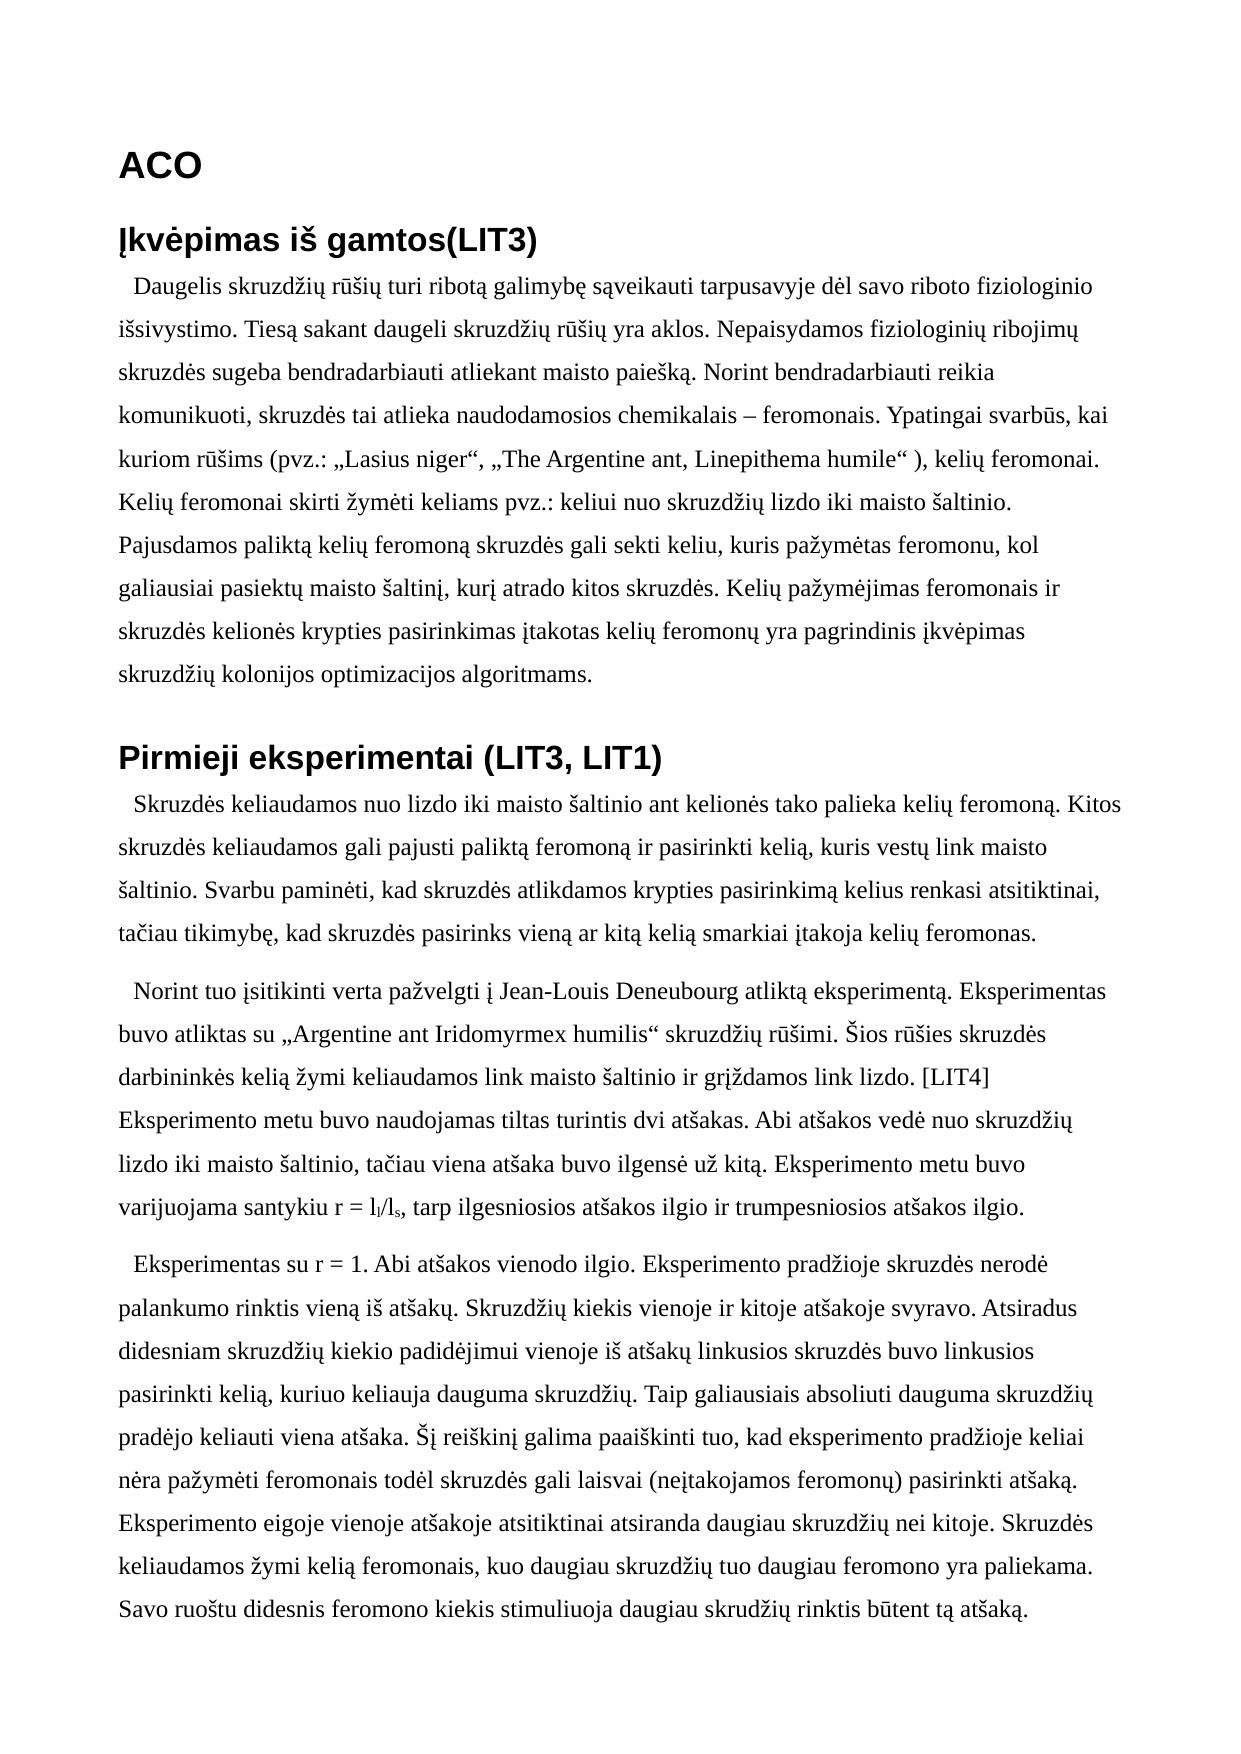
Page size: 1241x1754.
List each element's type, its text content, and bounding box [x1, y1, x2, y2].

text Eksperimentas su r = 1. Abi atšakos vienodo ilgio. Eksperimento pradžioje skruzdės nerodė palankumo rinktis vieną iš atšakų. Skruzdžių kiekis vienoje ir kitoje atšakoje svyravo. Atsiradus didesniam skruzdžių kiekio padidėjimui vienoje iš atšakų linkusios skruzdės buvo linkusios pasirinkti kelią, kuriuo keliauja dauguma skruzdžių. Taip galiausiais absoliuti dauguma skruzdžių pradėjo keliauti viena atšaka. Šį reiškinį galima paaiškinti tuo, kad eksperimento pradžioje keliai nėra pažymėti feromonais todėl skruzdės gali laisvai (neįtakojamos feromonų) pasirinkti atšaką. Eksperimento eigoje vienoje atšakoje atsitiktinai atsiranda daugiau skruzdžių nei kitoje. Skruzdės keliaudamos žymi kelią feromonais, kuo daugiau skruzdžių tuo daugiau feromono yra paliekama. Savo ruoštu didesnis feromono kiekis stimuliuoja daugiau skrudžių rinktis būtent tą atšaką. [118, 1249, 1122, 1623]
text Daugelis skruzdžių rūšių turi ribotą galimybę sąveikauti tarpusavyje dėl savo riboto fiziologinio išsivystimo. Tiesą sakant daugeli skruzdžių rūšių yra aklos. Nepaisydamos fiziologinių ribojimų skruzdės sugeba bendradarbiauti atliekant maisto paiešką. Norint bendradarbiauti reikia komunikuoti, skruzdės tai atlieka naudodamosios chemikalais – feromonais. Ypatingai svarbūs, kai kuriom rūšims (pvz.: „Lasius niger“, „The Argentine ant, Linepithema humile“ ), kelių feromonai. Kelių feromonai skirti žymėti keliams pvz.: keliui nuo skruzdžių lizdo iki maisto šaltinio. Pajusdamos paliktą kelių feromoną skruzdės gali sekti keliu, kuris pažymėtas feromonu, kol galiausiai pasiektų maisto šaltinį, kurį atrado kitos skruzdės. Kelių pažymėjimas feromonais ir skruzdės kelionės krypties pasirinkimas įtakotas kelių feromonų yra pagrindinis įkvėpimas skruzdžių kolonijos optimizacijos algoritmams. [118, 271, 1122, 688]
subtitle ACO [118, 143, 1122, 187]
subtitle Pirmieji eksperimentai (LIT3, LIT1) [118, 738, 1122, 777]
text Skruzdės keliaudamos nuo lizdo iki maisto šaltinio ant kelionės tako palieka kelių feromoną. Kitos skruzdės keliaudamos gali pajusti paliktą feromoną ir pasirinkti kelią, kuris vestų link maisto šaltinio. Svarbu paminėti, kad skruzdės atlikdamos krypties pasirinkimą kelius renkasi atsitiktinai, tačiau tikimybę, kad skruzdės pasirinks vieną ar kitą kelią smarkiai įtakoja kelių feromonas. [118, 789, 1122, 947]
text Norint tuo įsitikinti verta pažvelgti į Jean-Louis Deneubourg atliktą eksperimentą. Eksperimentas buvo atliktas su „Argentine ant Iridomyrmex humilis“ skruzdžių rūšimi. Šios rūšies skruzdės darbininkės kelią žymi keliaudamos link maisto šaltinio ir grįždamos link lizdo. [LIT4] Eksperimento metu buvo naudojamas tiltas turintis dvi atšakas. Abi atšakos vedė nuo skruzdžių lizdo iki maisto šaltinio, tačiau viena atšaka buvo ilgensė už kitą. Eksperimento metu buvo varijuojama santykiu r = ll/ls, tarp ilgesniosios atšakos ilgio ir trumpesniosios atšakos ilgio. [118, 976, 1122, 1221]
subtitle Įkvėpimas iš gamtos(LIT3) [118, 220, 1122, 259]
